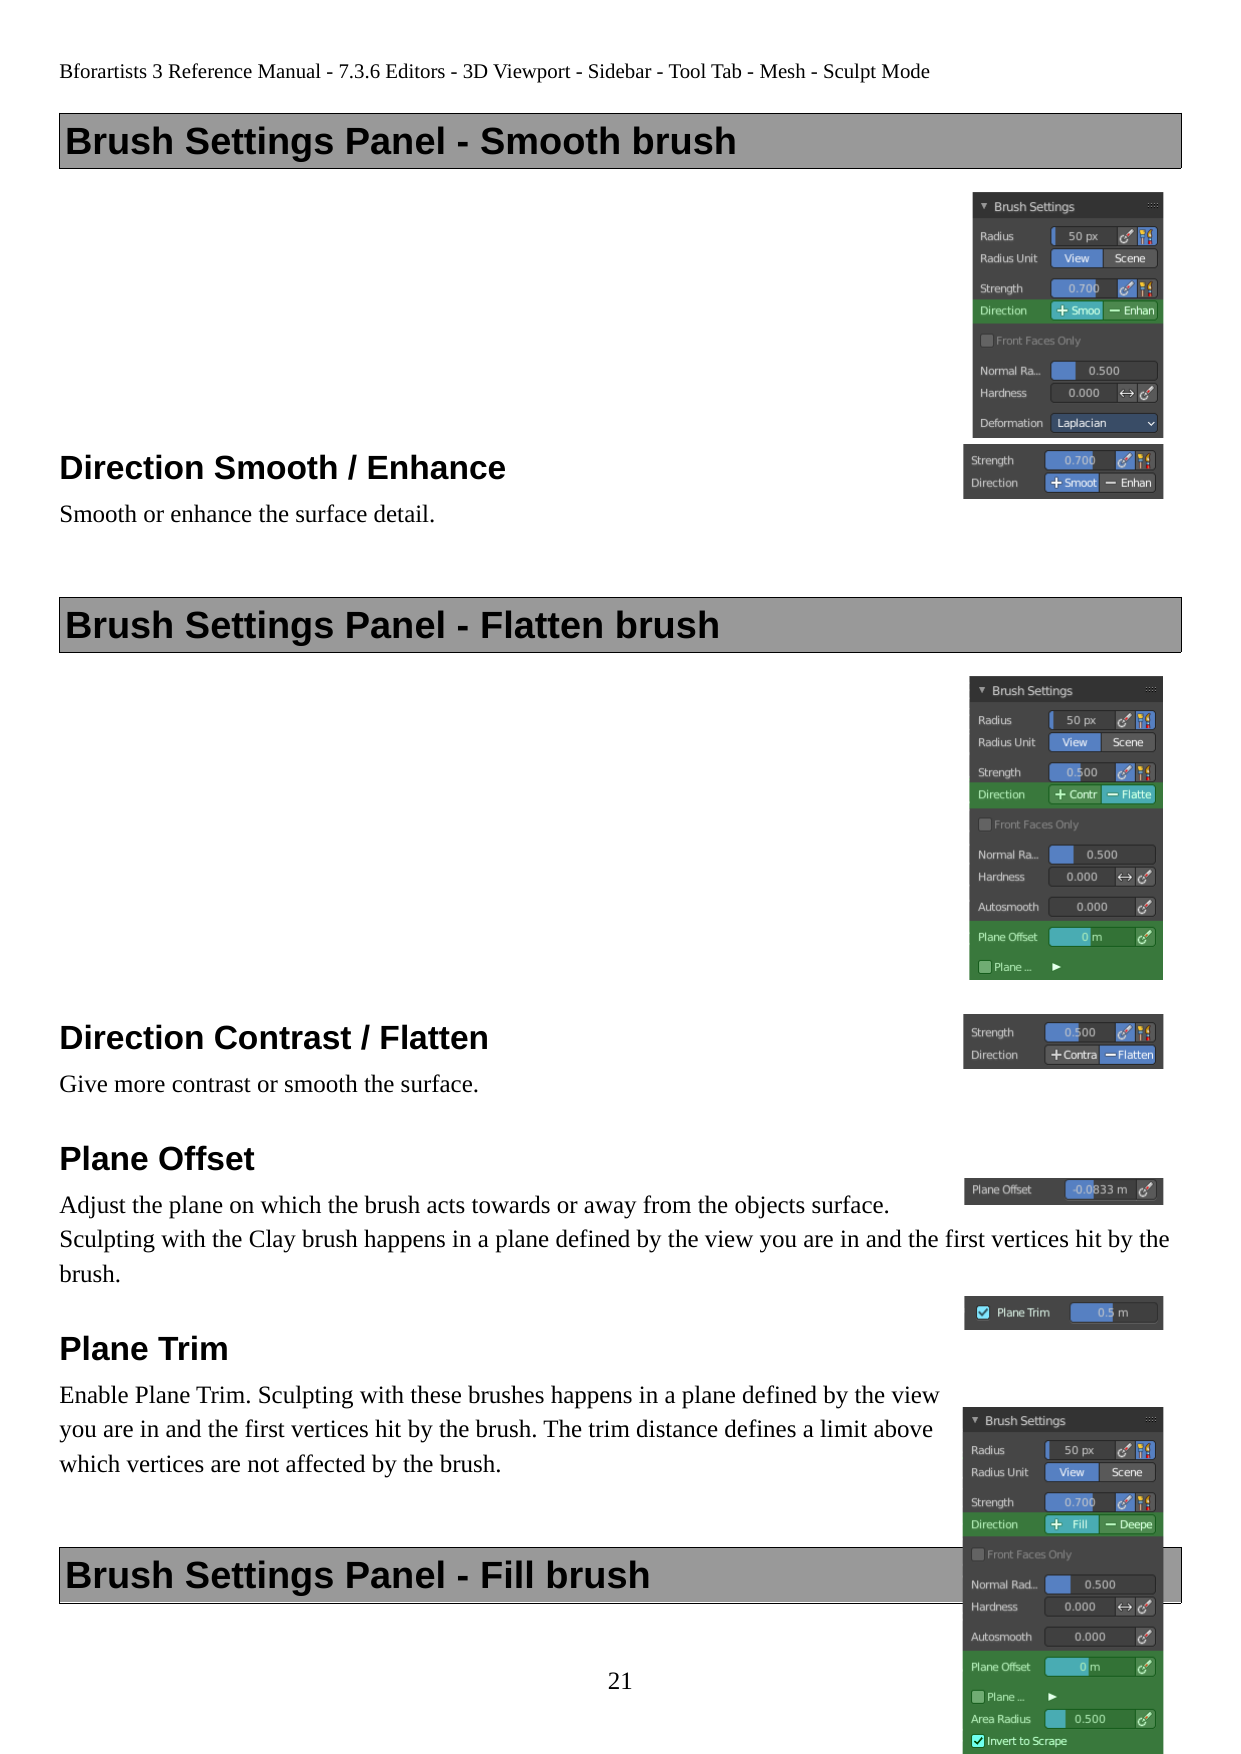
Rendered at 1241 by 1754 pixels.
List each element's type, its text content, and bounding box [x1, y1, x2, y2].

picture [972, 192, 1164, 438]
picture [962, 1407, 1164, 1754]
subtitle [1164, 447, 1181, 486]
table_header Brush Settings Panel - Smooth brush [60, 114, 1181, 168]
picture [963, 1014, 1164, 1069]
text Give more contrast or smooth the surface. [59, 1069, 1181, 1098]
picture [964, 1178, 1164, 1205]
subtitle Direction Contrast / Flatten [59, 1018, 963, 1057]
subtitle Direction Smooth / Enhance [59, 447, 963, 486]
table_header Brush Settings Panel - Fill brush [60, 1548, 962, 1602]
text Adjust the plane on which the brush acts towards or away from the objects surface. Sculpting with the Clay brush happens in a plane defined by the view you are in and the first vertices hit by the brush. [59, 1190, 1181, 1288]
subtitle Plane Trim [59, 1329, 1181, 1368]
table_header [1164, 1548, 1181, 1602]
subtitle [1164, 1018, 1181, 1057]
picture [964, 1296, 1164, 1330]
picture [969, 676, 1163, 980]
picture [963, 444, 1164, 499]
table_header Brush Settings Panel - Flatten brush [60, 598, 1181, 652]
subtitle Plane Offset [59, 1139, 1181, 1178]
text Smooth or enhance the surface detail. [59, 499, 1181, 527]
text Enable Plane Trim. Sculpting with these brushes happens in a plane defined by the view you are in and the first vertices hit by the brush. The trim distance defines a limit above which vertices are not affected by the brush. [59, 1380, 1181, 1478]
